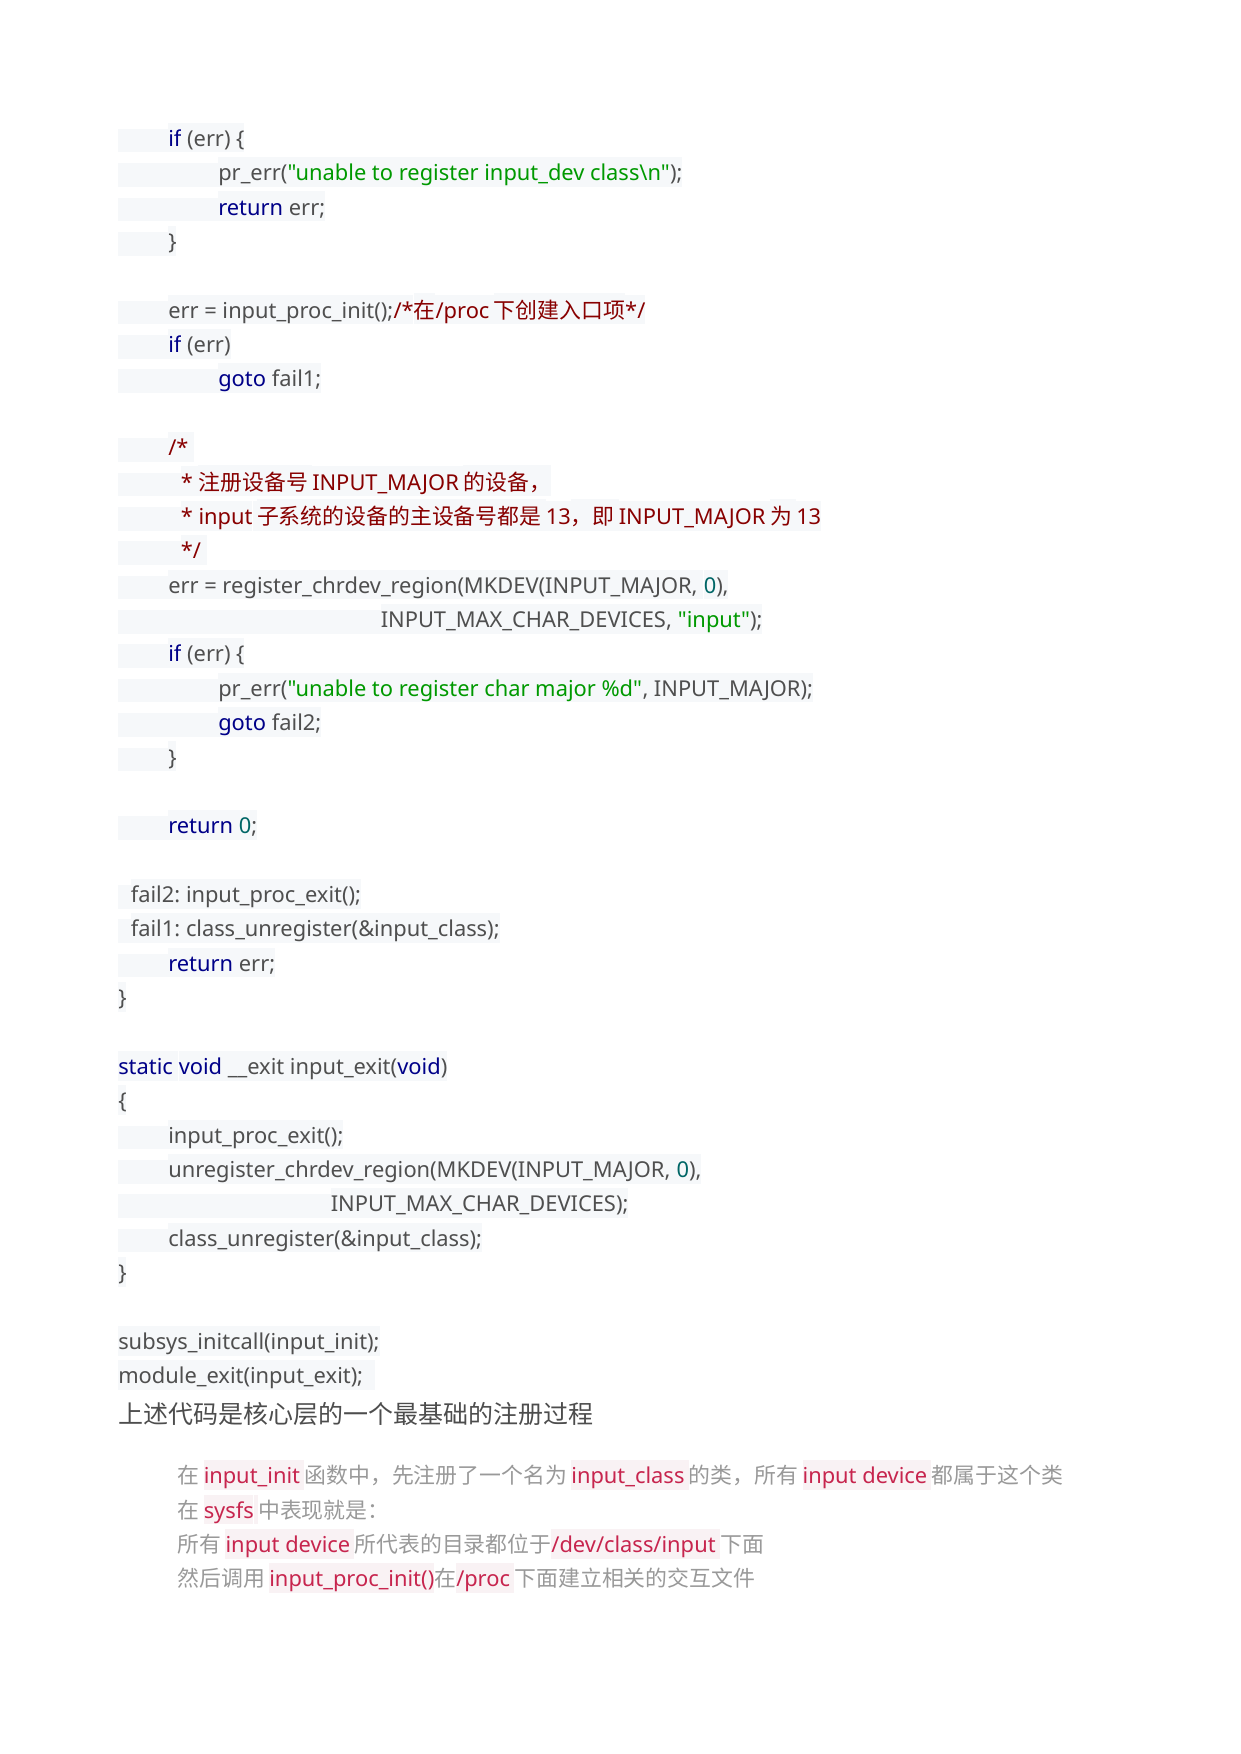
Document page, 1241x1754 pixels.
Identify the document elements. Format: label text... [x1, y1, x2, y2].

text if (err) { [118, 634, 1122, 668]
text */ [118, 531, 1122, 565]
text unregister_chrdev_region(MKDEV(INPUT_MAJOR, 0), [118, 1149, 1122, 1184]
text return 0; [118, 806, 1122, 840]
text err = input_proc_init();/*在/proc下创建入口项*/ [118, 290, 1122, 324]
text module_exit(input_exit); [118, 1356, 1122, 1390]
text * 注册设备号INPUT_MAJOR的设备， [118, 462, 1122, 496]
text 在input_init函数中，先注册了一个名为input_class的类，所有input device都属于这个类 [177, 1456, 1063, 1490]
text return err; [118, 187, 1122, 221]
text INPUT_MAX_CHAR_DEVICES, "input"); [118, 599, 1122, 634]
text err = register_chrdev_region(MKDEV(INPUT_MAJOR, 0), [118, 565, 1122, 599]
text /* [118, 427, 1122, 462]
text class_unregister(&input_class); [118, 1218, 1122, 1252]
text if (err) { [118, 118, 1122, 152]
text } [118, 221, 1122, 256]
text 上述代码是核心层的一个最基础的注册过程 [118, 1390, 1122, 1431]
text } [118, 737, 1122, 771]
text pr_err("unable to register char major %d", INPUT_MAJOR); [118, 668, 1122, 702]
text pr_err("unable to register input_dev class\n"); [118, 152, 1122, 187]
text * input子系统的设备的主设备号都是13，即INPUT_MAJOR为13 [118, 496, 1122, 531]
text subsys_initcall(input_init); [118, 1321, 1122, 1356]
text static void __exit input_exit(void) [118, 1046, 1122, 1081]
text 在sysfs中表现就是： 所有input device所代表的目录都位于/dev/class/input下面 [177, 1490, 1063, 1559]
text { [118, 1081, 1122, 1115]
text if (err) [118, 324, 1122, 359]
text input_proc_exit(); [118, 1115, 1122, 1149]
text 然后调用input_proc_init()在/proc下面建立相关的交互文件 [177, 1559, 1063, 1593]
text fail2: input_proc_exit(); [118, 874, 1122, 909]
text INPUT_MAX_CHAR_DEVICES); [118, 1184, 1122, 1218]
text goto fail1; [118, 359, 1122, 393]
text goto fail2; [118, 702, 1122, 737]
text return err; [118, 943, 1122, 977]
text fail1: class_unregister(&input_class); [118, 909, 1122, 943]
text } [118, 1252, 1122, 1287]
text } [118, 977, 1122, 1012]
